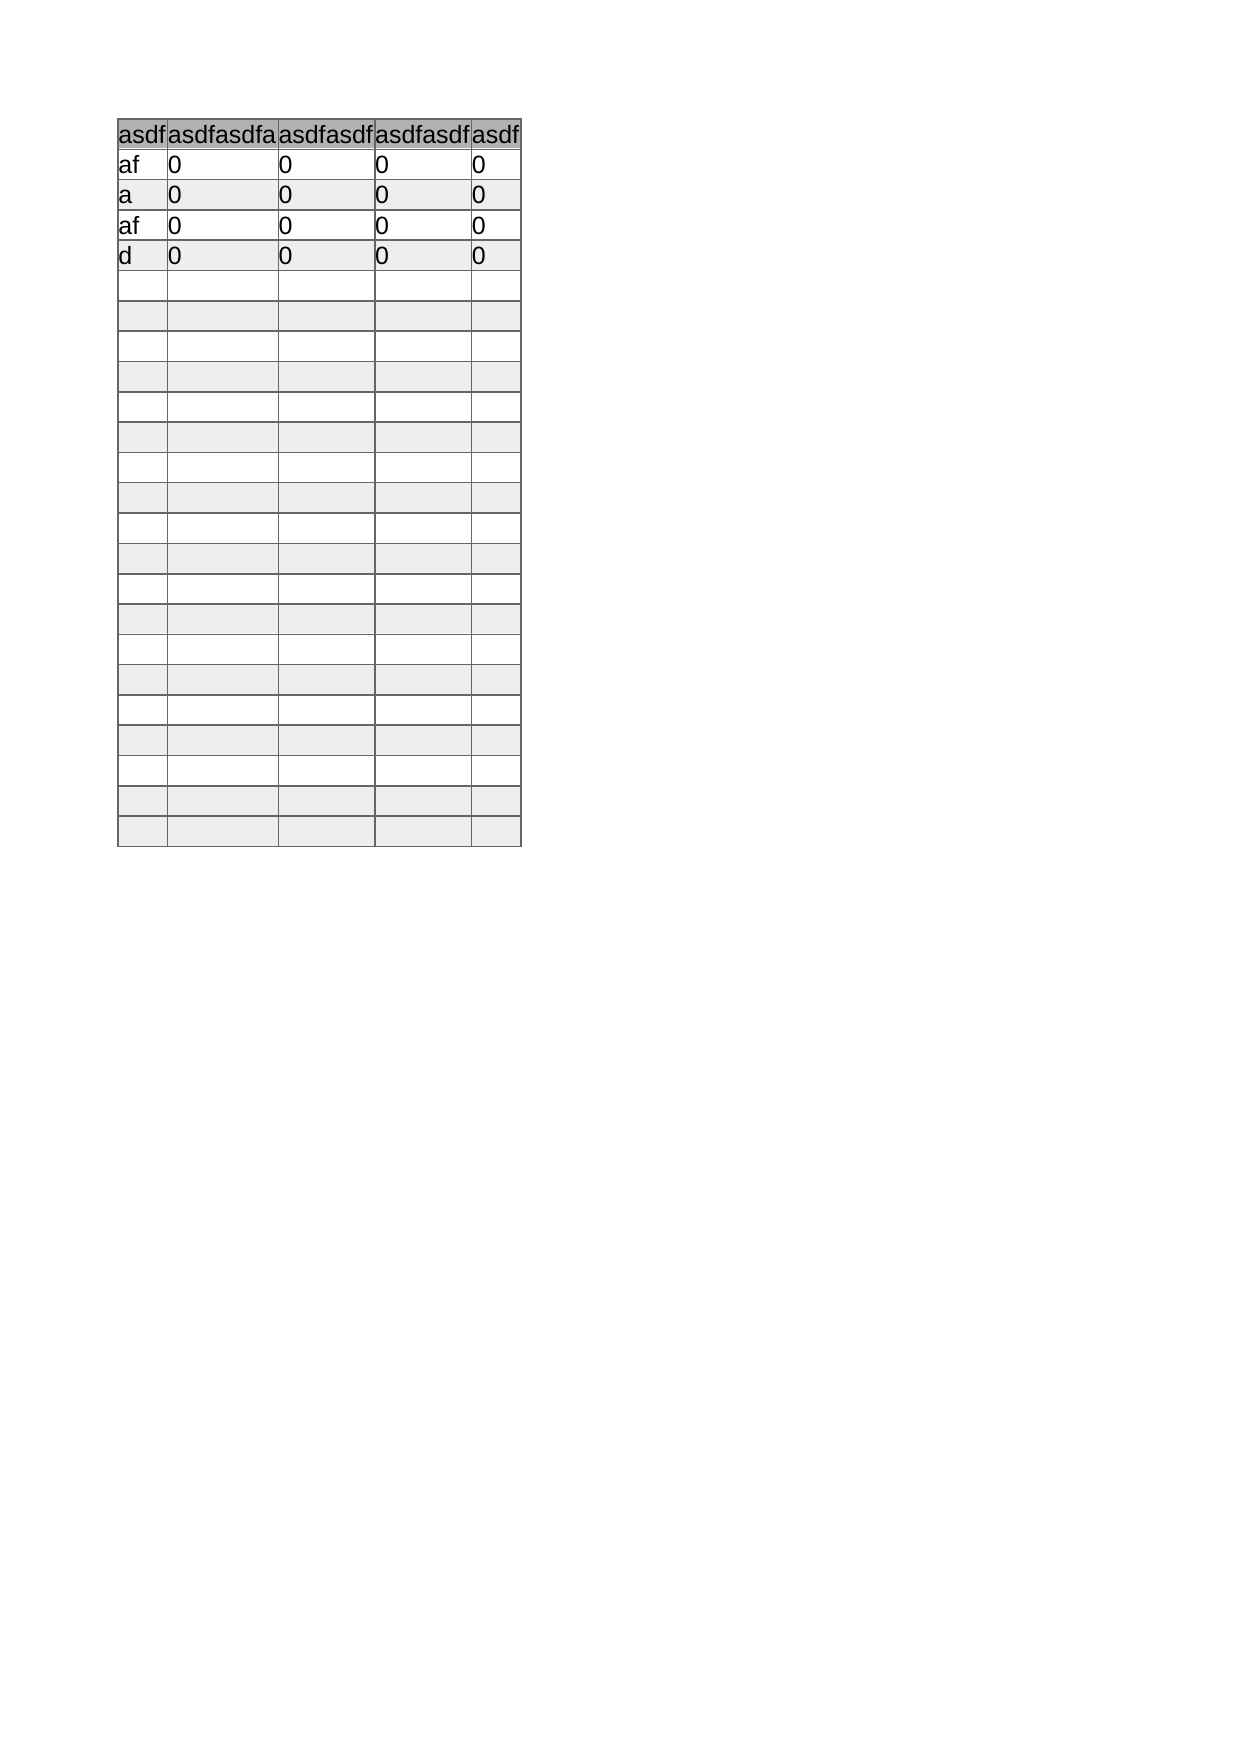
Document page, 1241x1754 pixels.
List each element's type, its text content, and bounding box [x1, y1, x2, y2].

table_cell [376, 423, 471, 452]
table_cell [472, 423, 520, 452]
table_cell 0 [279, 150, 374, 179]
table_cell [279, 635, 374, 664]
table_cell [376, 271, 471, 300]
table_cell [472, 635, 520, 664]
table_cell d [119, 241, 167, 270]
table_cell [168, 514, 278, 542]
table_cell 0 [376, 211, 471, 239]
table_cell [119, 393, 167, 421]
table_cell [119, 665, 167, 694]
table_cell [279, 665, 374, 694]
table_cell [168, 423, 278, 452]
table_cell [119, 817, 167, 846]
table_cell 0 [279, 241, 374, 270]
table_cell af [119, 150, 167, 179]
table_cell [279, 393, 374, 421]
table_cell [376, 575, 471, 603]
table_cell [472, 787, 520, 815]
table_cell [472, 393, 520, 421]
table_cell [279, 817, 374, 846]
table_cell [472, 483, 520, 512]
table_cell [376, 605, 471, 633]
table_cell 0 [168, 211, 278, 239]
table_cell [472, 514, 520, 542]
table_cell 0 [279, 180, 374, 209]
table_cell [472, 302, 520, 330]
table_cell 0 [168, 241, 278, 270]
table_cell [376, 544, 471, 573]
table_cell [168, 453, 278, 482]
table_cell [472, 817, 520, 846]
table_cell [279, 453, 374, 482]
table_cell [376, 635, 471, 664]
table_cell 0 [376, 241, 471, 270]
table_header asdf [119, 120, 167, 148]
table_cell [168, 696, 278, 724]
table_cell 0 [472, 180, 520, 209]
table_cell [472, 544, 520, 573]
table_cell [168, 817, 278, 846]
table_cell [119, 453, 167, 482]
table_cell [168, 271, 278, 300]
table_cell [376, 483, 471, 512]
table_cell [279, 483, 374, 512]
table_cell 0 [472, 241, 520, 270]
table_cell [376, 726, 471, 755]
table_cell 0 [472, 150, 520, 179]
table_cell [376, 787, 471, 815]
table_cell [168, 332, 278, 361]
table_cell [119, 544, 167, 573]
table_cell [119, 514, 167, 542]
table_cell [376, 665, 471, 694]
table_cell [168, 302, 278, 330]
table_cell [168, 483, 278, 512]
table_cell [119, 483, 167, 512]
table_cell [472, 575, 520, 603]
table_cell [376, 514, 471, 542]
table_cell 0 [279, 211, 374, 239]
table_cell [119, 726, 167, 755]
table_cell [279, 605, 374, 633]
table_cell [472, 665, 520, 694]
table_cell [119, 362, 167, 391]
table_cell [168, 635, 278, 664]
table_cell [168, 787, 278, 815]
table_header asdfasdf [376, 120, 471, 148]
table_cell [119, 756, 167, 785]
table_cell [168, 575, 278, 603]
table_cell [472, 271, 520, 300]
table_cell [472, 605, 520, 633]
table_header asdfasdfa [168, 120, 278, 148]
table_cell [279, 332, 374, 361]
table_cell [472, 696, 520, 724]
table_cell [376, 817, 471, 846]
table_cell [376, 696, 471, 724]
table_cell [279, 756, 374, 785]
table_cell [119, 302, 167, 330]
table_cell [168, 393, 278, 421]
table_cell [279, 726, 374, 755]
table_cell [376, 332, 471, 361]
table_cell [376, 756, 471, 785]
table_cell [168, 756, 278, 785]
table_cell [168, 362, 278, 391]
table_cell [119, 423, 167, 452]
table_cell [472, 726, 520, 755]
table_cell [376, 393, 471, 421]
table_cell [376, 453, 471, 482]
table_cell [168, 544, 278, 573]
table_cell [279, 302, 374, 330]
table_cell [168, 665, 278, 694]
table_cell [119, 575, 167, 603]
table_cell [119, 787, 167, 815]
table_cell [279, 362, 374, 391]
table_cell [376, 302, 471, 330]
table_cell [376, 362, 471, 391]
table_cell [279, 787, 374, 815]
table_cell [119, 332, 167, 361]
table_cell [279, 514, 374, 542]
table_cell [119, 271, 167, 300]
table_cell [279, 696, 374, 724]
table_cell [472, 332, 520, 361]
table_cell 0 [376, 150, 471, 179]
table_cell [279, 271, 374, 300]
table_cell [472, 756, 520, 785]
table_cell [279, 544, 374, 573]
table_header asdf [472, 120, 520, 148]
table_cell 0 [168, 180, 278, 209]
table_cell [279, 423, 374, 452]
table_cell [168, 726, 278, 755]
table_cell [472, 362, 520, 391]
table_cell [119, 696, 167, 724]
table_cell [279, 575, 374, 603]
table_cell [119, 635, 167, 664]
table_cell [168, 605, 278, 633]
table_cell af [119, 211, 167, 239]
table_cell [119, 605, 167, 633]
table_cell [472, 453, 520, 482]
table_cell 0 [472, 211, 520, 239]
table_cell 0 [168, 150, 278, 179]
table_cell 0 [376, 180, 471, 209]
table_header asdfasdf [279, 120, 374, 148]
table_cell a [119, 180, 167, 209]
